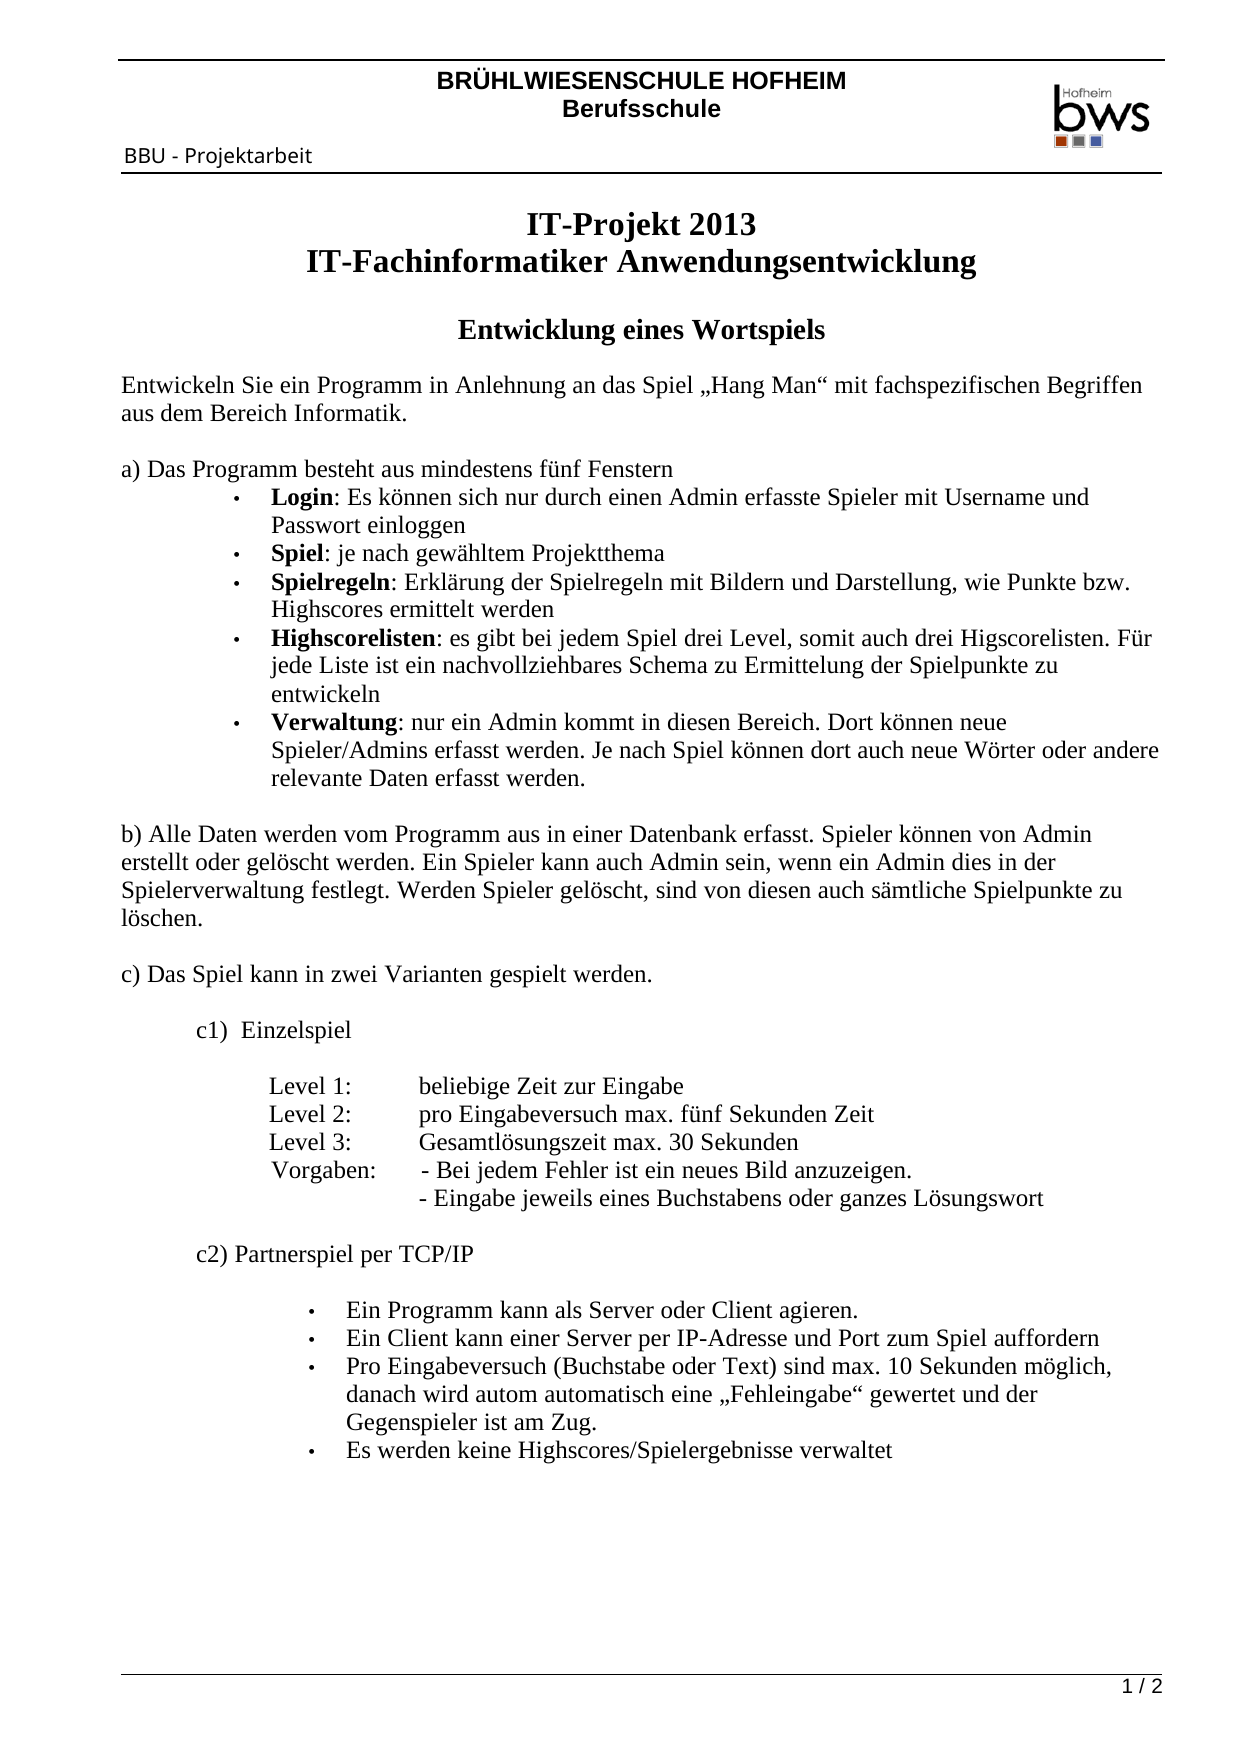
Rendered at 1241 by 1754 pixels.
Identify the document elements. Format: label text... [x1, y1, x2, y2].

list Spielregeln: Erklärung der Spielregeln mit Bildern und Darstellung, wie Punkte bzw. Highscores ermittelt werden [233, 567, 1162, 623]
text c2) Partnerspiel per TCP/IP [121, 1240, 1162, 1268]
text b) Alle Daten werden vom Programm aus in einer Datenbank erfasst. Spieler können von Admin erstellt oder gelöscht werden. Ein Spieler kann auch Admin sein, wenn ein Admin dies in der Spielerverwaltung festlegt. Werden Spieler gelöscht, sind von diesen auch sämtliche Spielpunkte zu löschen. [121, 819, 1162, 932]
text IT-Projekt 2013 [121, 205, 1162, 242]
text Entwicklung eines Wortspiels [121, 313, 1162, 346]
list Login: Es können sich nur durch einen Admin erfasste Spieler mit Username und Passwort einloggen [233, 483, 1162, 539]
list Spiel: je nach gewähltem Projektthema [233, 539, 1162, 567]
list Verwaltung: nur ein Admin kommt in diesen Bereich. Dort können neue Spieler/Admins erfasst werden. Je nach Spiel können dort auch neue Wörter oder andere relevante Daten erfasst werden. [233, 707, 1162, 792]
text Vorgaben: - Bei jedem Fehler ist ein neues Bild anzuzeigen. [121, 1156, 1162, 1184]
list Pro Eingabeversuch (Buchstabe oder Text) sind max. 10 Sekunden möglich, danach wird autom automatisch eine „Fehleingabe“ gewertet und der Gegenspieler ist am Zug. [308, 1352, 1162, 1436]
text Level 3: Gesamtlösungszeit max. 30 Sekunden [268, 1128, 1162, 1156]
list Ein Client kann einer Server per IP-Adresse und Port zum Spiel auffordern [308, 1324, 1162, 1352]
picture [1037, 69, 1163, 159]
text Entwickeln Sie ein Programm in Anlehnung an das Spiel „Hang Man“ mit fachspezifischen Begriffen aus dem Bereich Informatik. [121, 371, 1162, 427]
text Level 1: beliebige Zeit zur Eingabe [268, 1072, 1162, 1100]
list Es werden keine Highscores/Spielergebnisse verwaltet [308, 1436, 1162, 1464]
text - Eingabe jeweils eines Buchstabens oder ganzes Lösungswort [268, 1184, 1162, 1212]
text IT-Fachinformatiker Anwendungsentwicklung [121, 242, 1162, 279]
text a) Das Programm besteht aus mindestens fünf Fenstern [121, 455, 1162, 483]
list Highscorelisten: es gibt bei jedem Spiel drei Level, somit auch drei Higscorelisten. Für jede Liste ist ein nachvollziehbares Schema zu Ermittelung der Spielpunkte zu entwickeln [233, 623, 1162, 707]
text c) Das Spiel kann in zwei Varianten gespielt werden. [121, 960, 1162, 988]
text Level 2: pro Eingabeversuch max. fünf Sekunden Zeit [268, 1100, 1162, 1128]
list Ein Programm kann als Server oder Client agieren. [308, 1296, 1162, 1324]
text c1) Einzelspiel [121, 1016, 1162, 1044]
